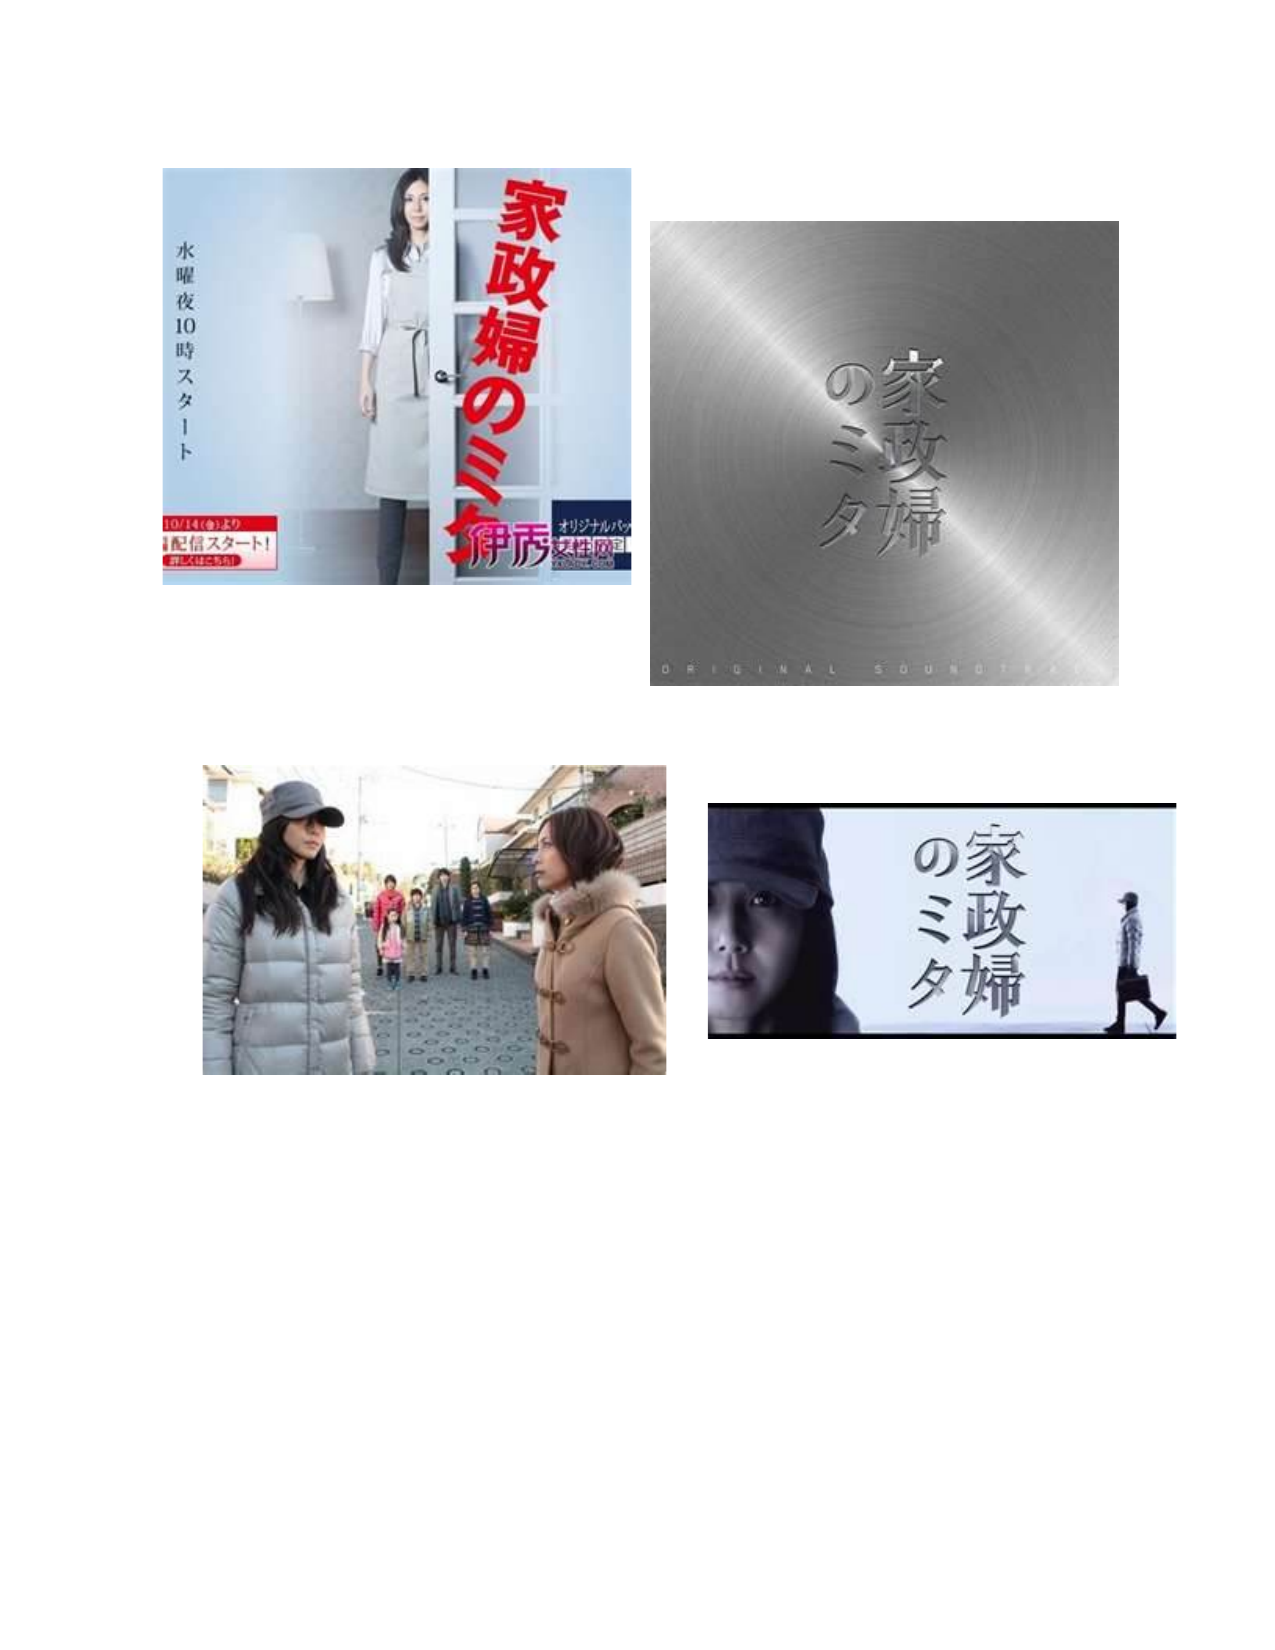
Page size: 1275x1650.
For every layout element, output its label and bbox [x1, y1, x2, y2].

picture [162, 168, 632, 585]
picture [202, 765, 667, 1075]
picture [650, 221, 1119, 686]
picture [707, 803, 1177, 1039]
